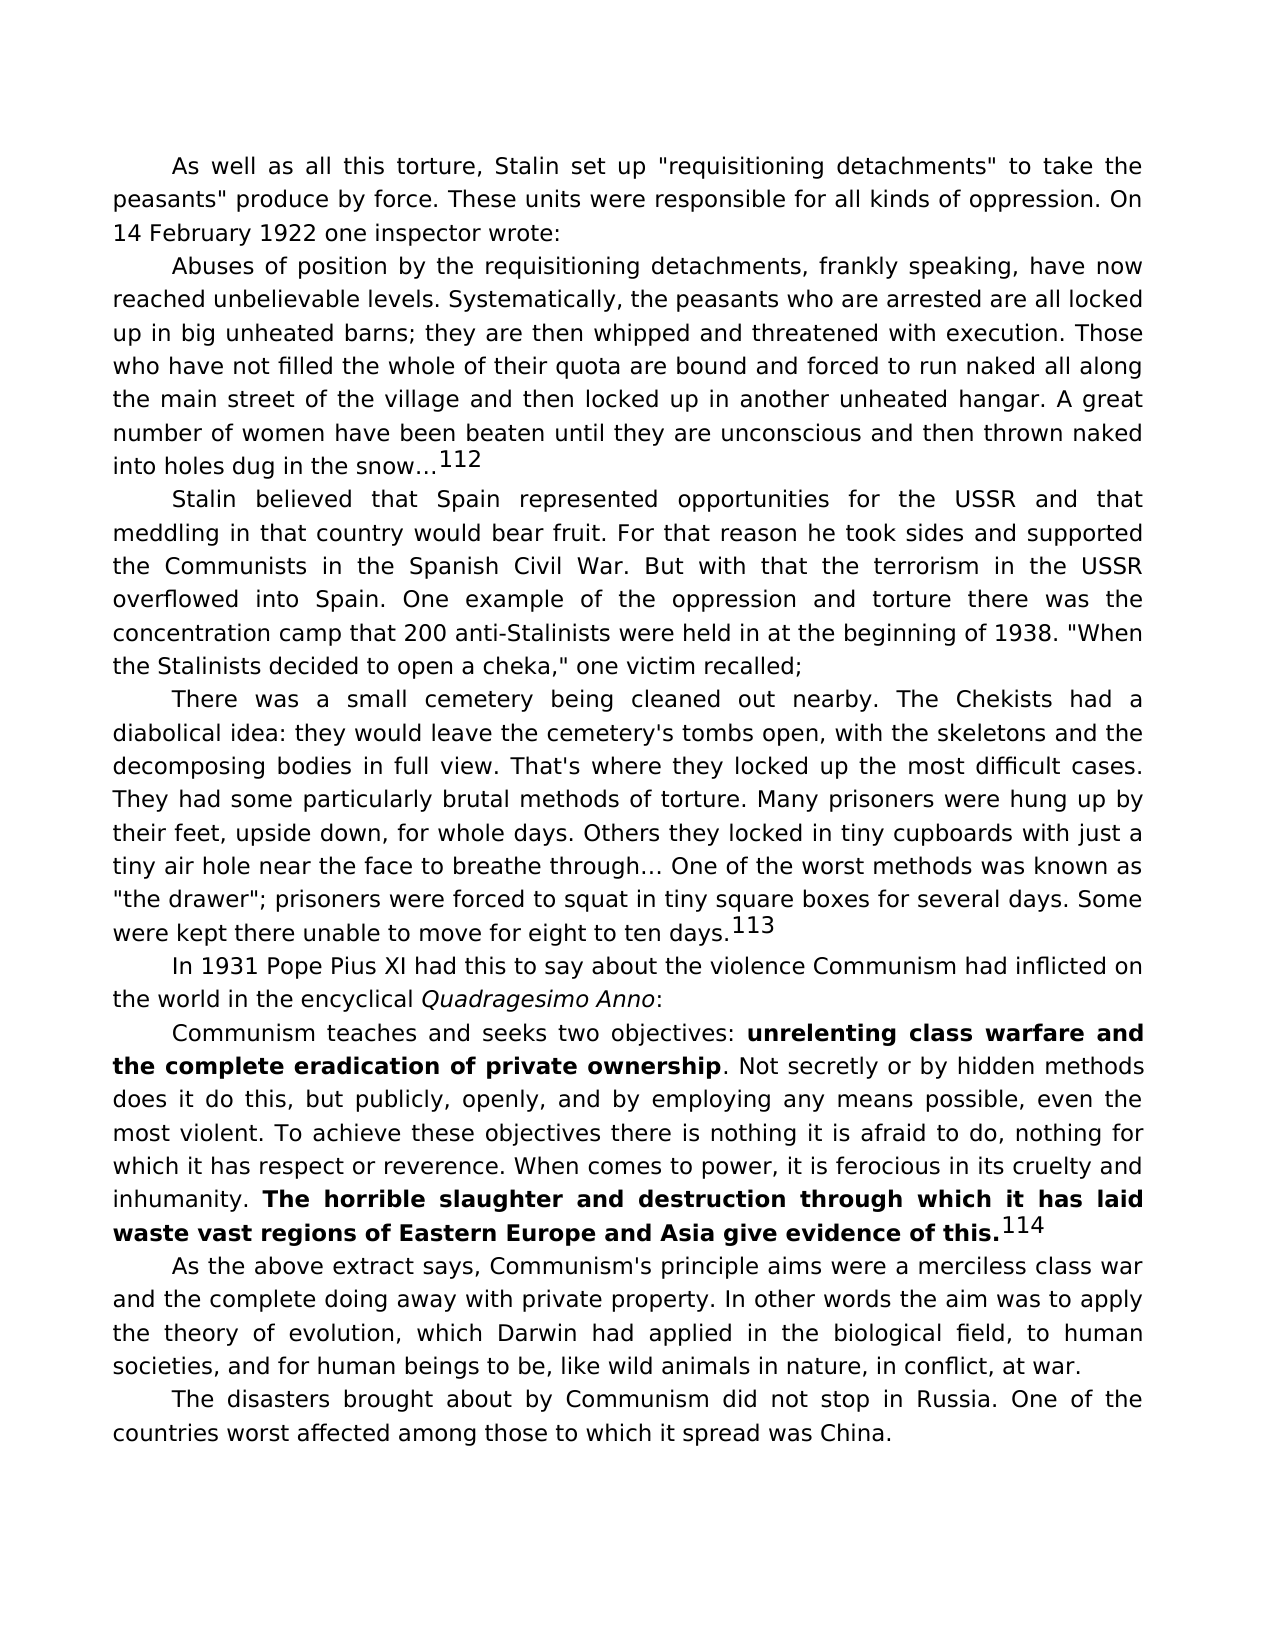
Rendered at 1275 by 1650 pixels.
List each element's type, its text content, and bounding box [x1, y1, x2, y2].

text The disasters brought about by Communism did not stop in Russia. One of the countries worst affected among those to which it spread was China. [112, 1381, 1145, 1448]
text There was a small cemetery being cleaned out nearby. The Chekists had a diabolical idea: they would leave the cemetery's tombs open, with the skeletons and the decomposing bodies in full view. That's where they locked up the most difficult cases. They had some particularly brutal methods of torture. Many prisoners were hung up by their feet, upside down, for whole days. Others they locked in tiny cupboards with just a tiny air hole near the face to breathe through… One of the worst methods was known as "the drawer"; prisoners were forced to squat in tiny square boxes for several days. Some were kept there unable to move for eight to ten days.113 [112, 681, 1145, 948]
text As well as all this torture, Stalin set up "requisitioning detachments" to take the peasants" produce by force. These units were responsible for all kinds of oppression. On 14 February 1922 one inspector wrote: [112, 148, 1145, 248]
text Abuses of position by the requisitioning detachments, frankly speaking, have now reached unbelievable levels. Systematically, the peasants who are arrested are all locked up in big unheated barns; they are then whipped and threatened with execution. Those who have not filled the whole of their quota are bound and forced to run naked all along the main street of the village and then locked up in another unheated hangar. A great number of women have been beaten until they are unconscious and then thrown naked into holes dug in the snow…112 [112, 248, 1145, 481]
text As the above extract says, Communism's principle aims were a merciless class war and the complete doing away with private property. In other words the aim was to apply the theory of evolution, which Darwin had applied in the biological field, to human societies, and for human beings to be, like wild animals in nature, in conflict, at war. [112, 1248, 1145, 1381]
text Stalin believed that Spain represented opportunities for the USSR and that meddling in that country would bear fruit. For that reason he took sides and supported the Communists in the Spanish Civil War. But with that the terrorism in the USSR overflowed into Spain. One example of the oppression and torture there was the concentration camp that 200 anti-Stalinists were held in at the beginning of 1938. "When the Stalinists decided to open a cheka," one victim recalled; [112, 481, 1145, 681]
text Communism teaches and seeks two objectives: unrelenting class warfare and the complete eradication of private ownership. Not secretly or by hidden methods does it do this, but publicly, openly, and by employing any means possible, even the most violent. To achieve these objectives there is nothing it is afraid to do, nothing for which it has respect or reverence. When comes to power, it is ferocious in its cruelty and inhumanity. The horrible slaughter and destruction through which it has laid waste vast regions of Eastern Europe and Asia give evidence of this.114 [112, 1014, 1145, 1248]
text In 1931 Pope Pius XI had this to say about the violence Communism had inflicted on the world in the encyclical Quadragesimo Anno: [112, 948, 1145, 1014]
